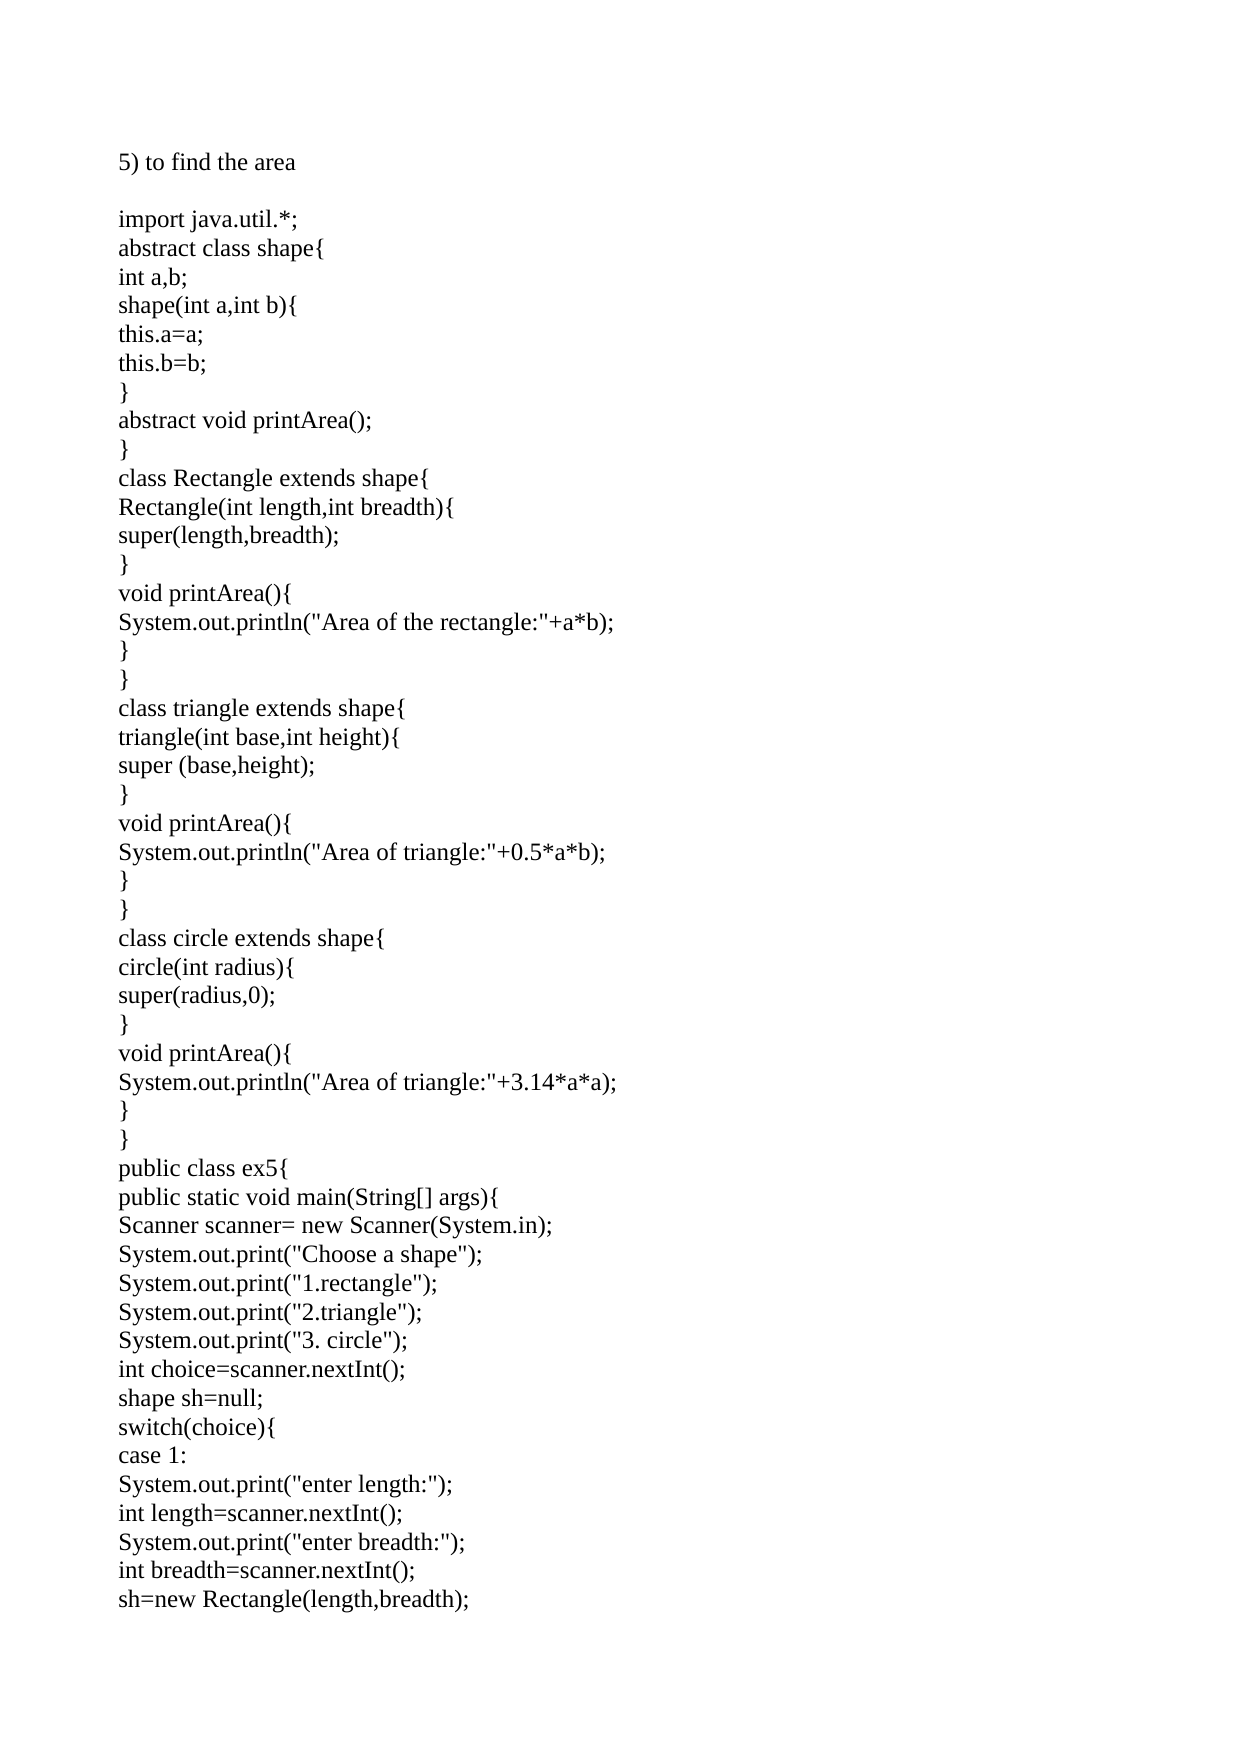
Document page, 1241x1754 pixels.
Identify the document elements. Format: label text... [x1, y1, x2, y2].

text int breadth=scanner.nextInt(); [118, 1556, 1122, 1584]
text abstract class shape{ [118, 233, 1122, 262]
text super(length,breadth); [118, 521, 1122, 549]
text System.out.println("Area of triangle:"+3.14*a*a); [118, 1067, 1122, 1096]
text System.out.print("enter length:"); [118, 1469, 1122, 1498]
text sh=new Rectangle(length,breadth); [118, 1584, 1122, 1613]
text System.out.print("1.rectangle"); [118, 1268, 1122, 1297]
text shape(int a,int b){ [118, 291, 1122, 319]
text } [118, 434, 1122, 463]
text System.out.print("3. circle"); [118, 1326, 1122, 1354]
text super(radius,0); [118, 981, 1122, 1009]
text } [118, 894, 1122, 923]
text } [118, 636, 1122, 664]
text import java.util.*; [118, 204, 1122, 233]
text int length=scanner.nextInt(); [118, 1498, 1122, 1527]
text System.out.print("Choose a shape"); [118, 1239, 1122, 1268]
text super (base,height); [118, 751, 1122, 779]
text abstract void printArea(); [118, 406, 1122, 434]
text this.a=a; [118, 319, 1122, 348]
text Scanner scanner= new Scanner(System.in); [118, 1211, 1122, 1239]
text public class ex5{ [118, 1153, 1122, 1182]
text System.out.println("Area of the rectangle:"+a*b); [118, 607, 1122, 636]
text System.out.print("enter breadth:"); [118, 1527, 1122, 1556]
text int a,b; [118, 262, 1122, 291]
text System.out.println("Area of triangle:"+0.5*a*b); [118, 837, 1122, 866]
text circle(int radius){ [118, 952, 1122, 981]
text System.out.print("2.triangle"); [118, 1297, 1122, 1326]
text this.b=b; [118, 348, 1122, 377]
text shape sh=null; [118, 1383, 1122, 1412]
text triangle(int base,int height){ [118, 722, 1122, 751]
text class circle extends shape{ [118, 923, 1122, 952]
text } [118, 1009, 1122, 1038]
text void printArea(){ [118, 578, 1122, 607]
text void printArea(){ [118, 808, 1122, 837]
text } [118, 779, 1122, 808]
text case 1: [118, 1441, 1122, 1469]
text class triangle extends shape{ [118, 693, 1122, 722]
text } [118, 549, 1122, 578]
text } [118, 866, 1122, 894]
text Rectangle(int length,int breadth){ [118, 492, 1122, 521]
text 5) to find the area [118, 147, 1122, 176]
text int choice=scanner.nextInt(); [118, 1354, 1122, 1383]
text class Rectangle extends shape{ [118, 463, 1122, 492]
text } [118, 1124, 1122, 1153]
text } [118, 664, 1122, 693]
text void printArea(){ [118, 1038, 1122, 1067]
text public static void main(String[] args){ [118, 1182, 1122, 1211]
text switch(choice){ [118, 1412, 1122, 1441]
text } [118, 1096, 1122, 1124]
text } [118, 377, 1122, 406]
